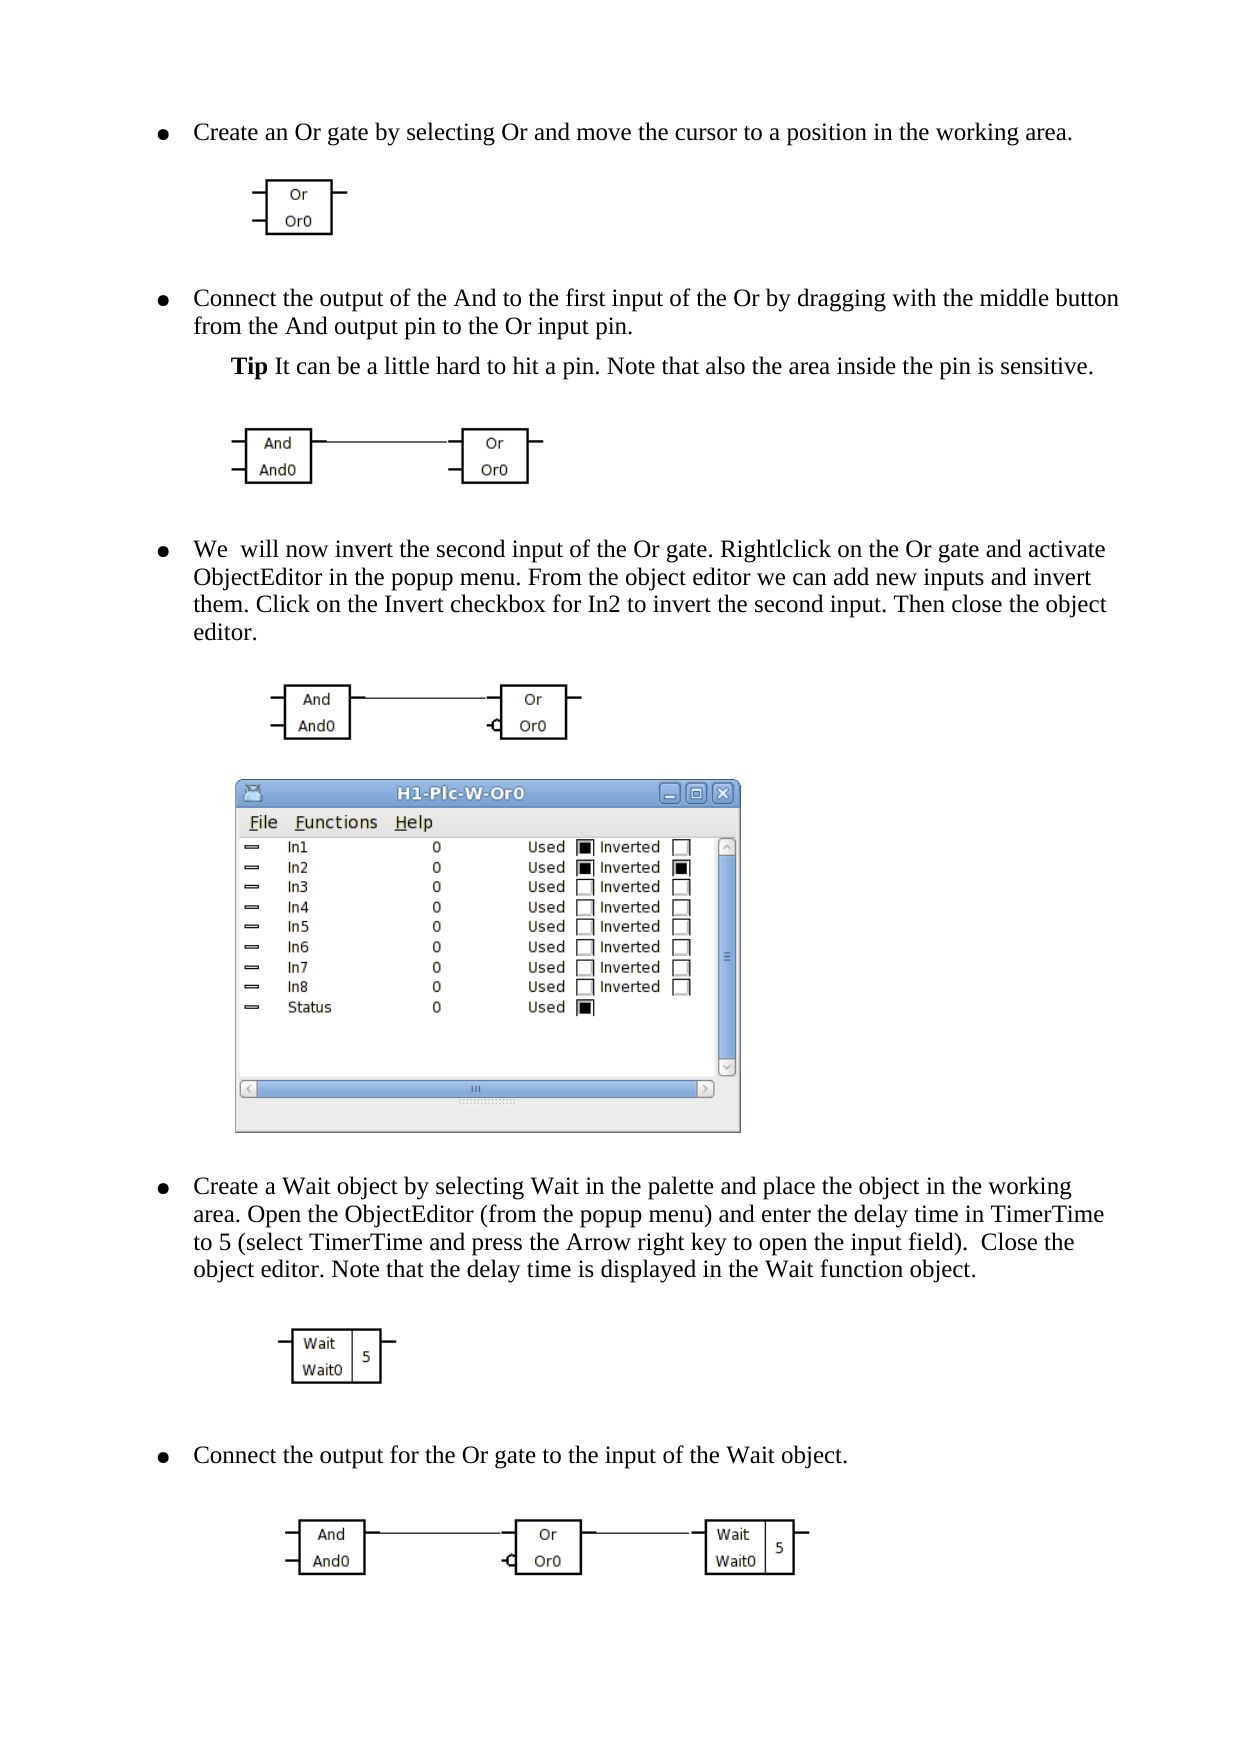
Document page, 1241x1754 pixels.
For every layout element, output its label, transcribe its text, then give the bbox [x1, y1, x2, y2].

picture [248, 1314, 424, 1402]
picture [237, 670, 619, 758]
picture [260, 1506, 837, 1591]
list Connect the output of the And to the first input of the Or by dragging with the middle button from the And output pin to the Or input pin. [156, 284, 1122, 340]
picture [209, 172, 381, 245]
list Tip It can be a little hard to hit a pin. Note that also the area inside the pin is sensitive. [193, 352, 1122, 380]
picture [198, 416, 571, 495]
list Create a Wait object by selecting Wait in the palette and place the object in the working area. Open the ObjectEditor (from the popup menu) and enter the delay time in TimerTime to 5 (select TimerTime and press the Arrow right key to open the input field). Close the object editor. Note that the delay time is displayed in the Wait function object. [156, 1172, 1122, 1283]
list Connect the output for the Or gate to the input of the Wait object. [156, 1441, 1122, 1469]
list Create an Or gate by selecting Or and move the cursor to a position in the working area. [156, 118, 1122, 146]
picture [235, 779, 741, 1133]
list We will now invert the second input of the Or gate. Rightlclick on the Or gate and activate ObjectEditor in the popup menu. From the object editor we can add new inputs and invert them. Click on the Invert checkbox for In2 to invert the second input. Then close the object editor. [156, 535, 1122, 646]
